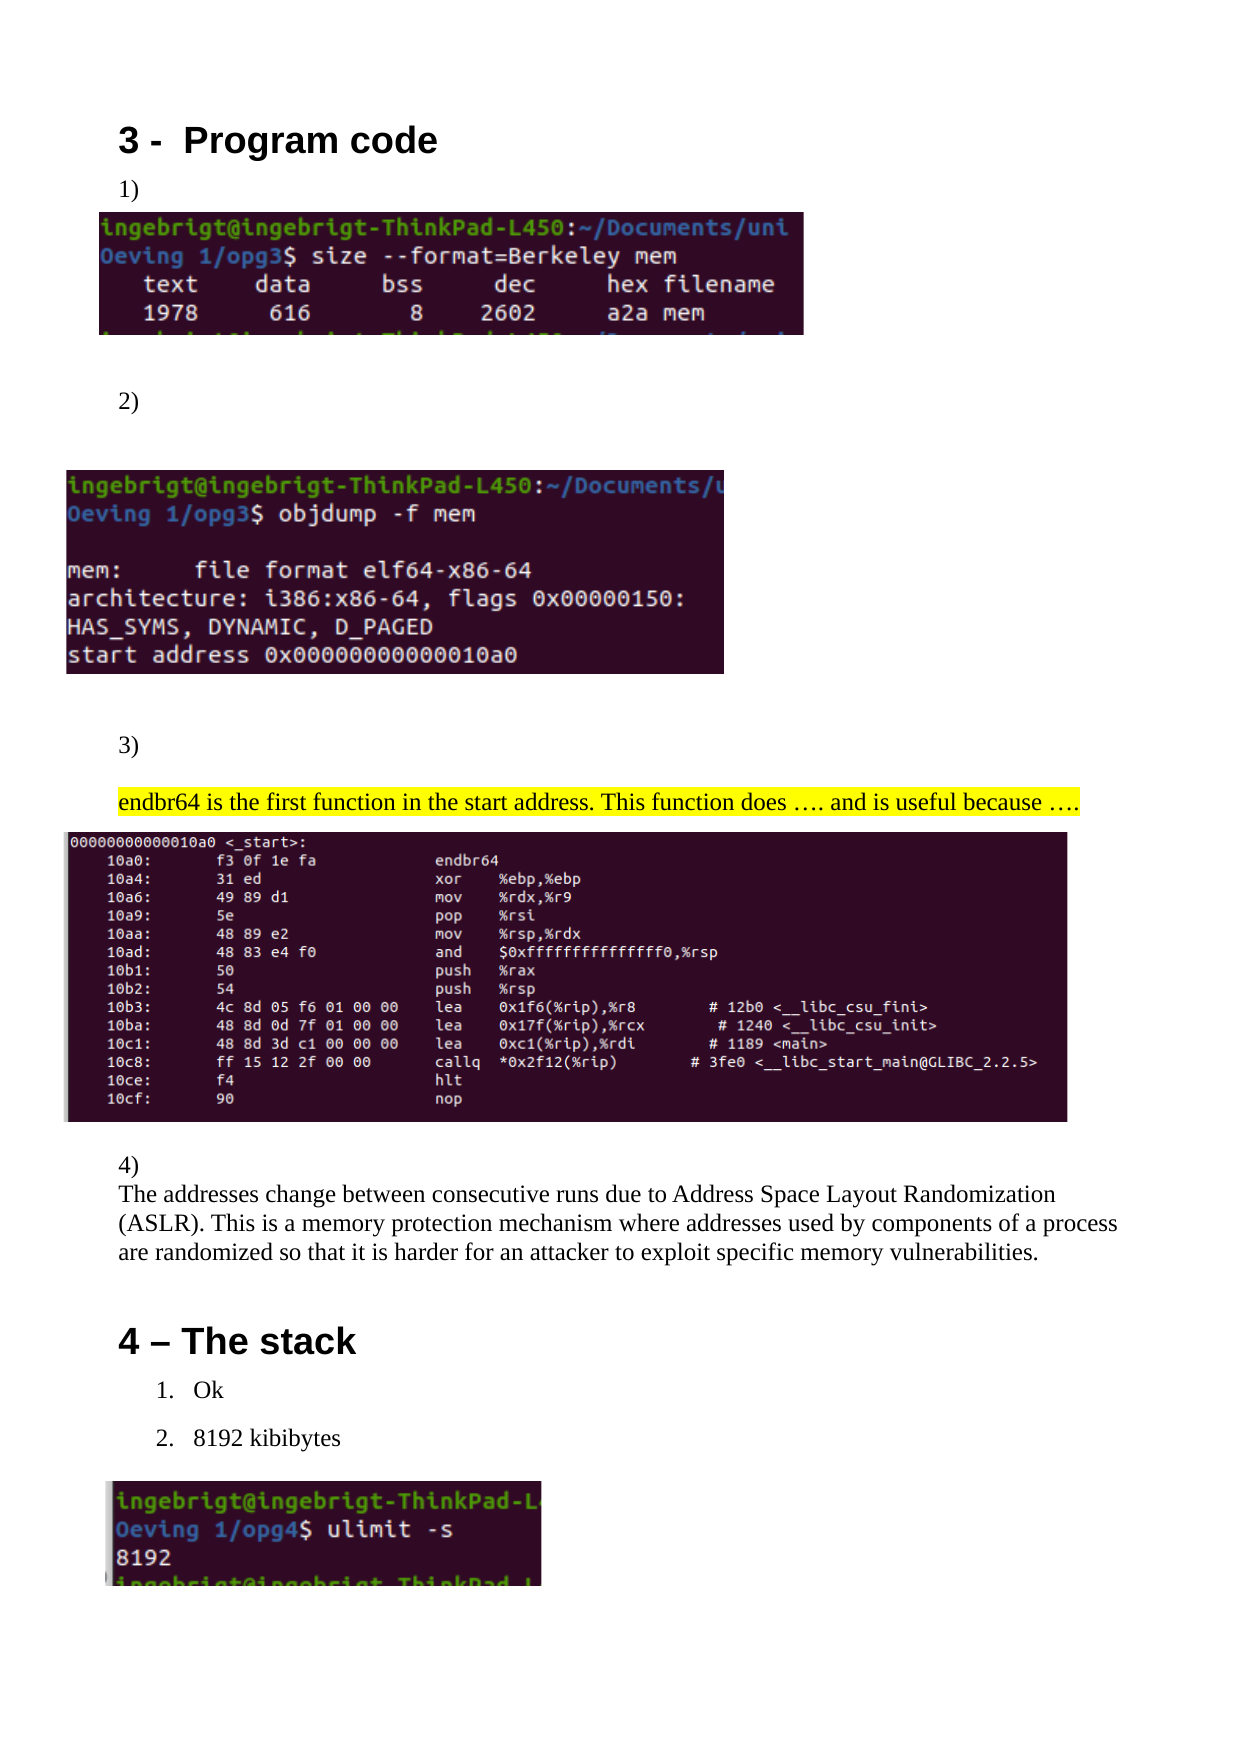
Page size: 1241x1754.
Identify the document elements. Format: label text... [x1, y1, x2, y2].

list 8192 kibibytes [156, 1423, 1122, 1452]
text 2) [118, 386, 1122, 415]
text 1) [118, 174, 1122, 203]
subtitle 4 – The stack [118, 1319, 1122, 1363]
picture [63, 832, 1068, 1122]
text 4) [118, 1150, 1122, 1179]
text endbr64 is the first function in the start address. This function does …. and is useful because …. [118, 787, 1122, 816]
list Ok [156, 1375, 1122, 1404]
picture [66, 470, 724, 674]
subtitle 3 - Program code [118, 118, 1122, 162]
text 3) [118, 730, 1122, 758]
picture [105, 1481, 542, 1586]
picture [99, 212, 804, 335]
text The addresses change between consecutive runs due to Address Space Layout Randomization (ASLR). This is a memory protection mechanism where addresses used by components of a process are randomized so that it is harder for an attacker to exploit specific memory vulnerabilities. [118, 1179, 1122, 1265]
